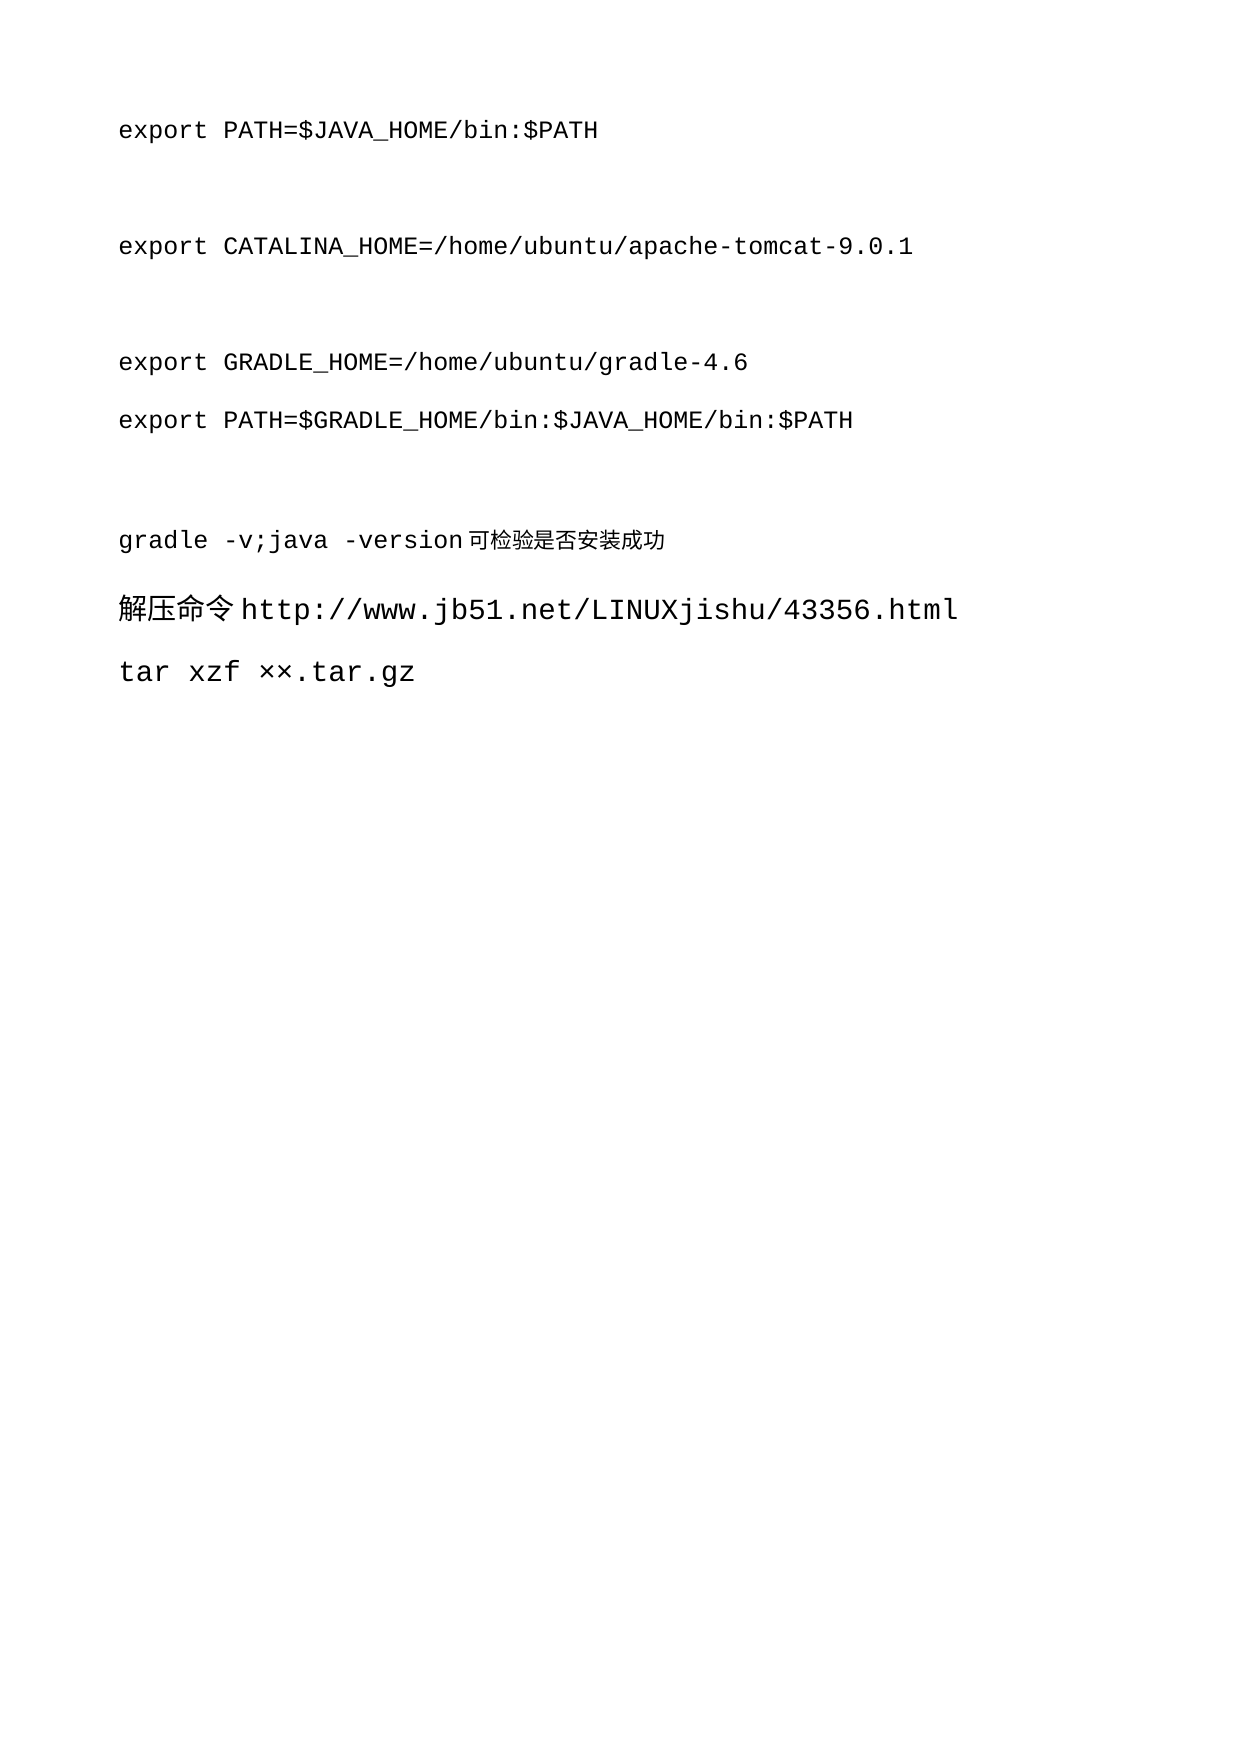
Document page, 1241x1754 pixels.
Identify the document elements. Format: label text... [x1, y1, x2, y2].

text gradle -v;java -version可检验是否安装成功 [118, 523, 1122, 556]
text export CATALINA_HOME=/home/ubuntu/apache-tomcat-9.0.1 [118, 234, 1122, 262]
text tar xzf ××.tar.gz [118, 657, 1122, 690]
text export PATH=$GRADLE_HOME/bin:$JAVA_HOME/bin:$PATH [118, 407, 1122, 436]
text 解压命令http://www.jb51.net/LINUXjishu/43356.html [118, 585, 1122, 628]
text export GRADLE_HOME=/home/ubuntu/gradle-4.6 [118, 349, 1122, 378]
text export PATH=$JAVA_HOME/bin:$PATH [118, 118, 1122, 146]
